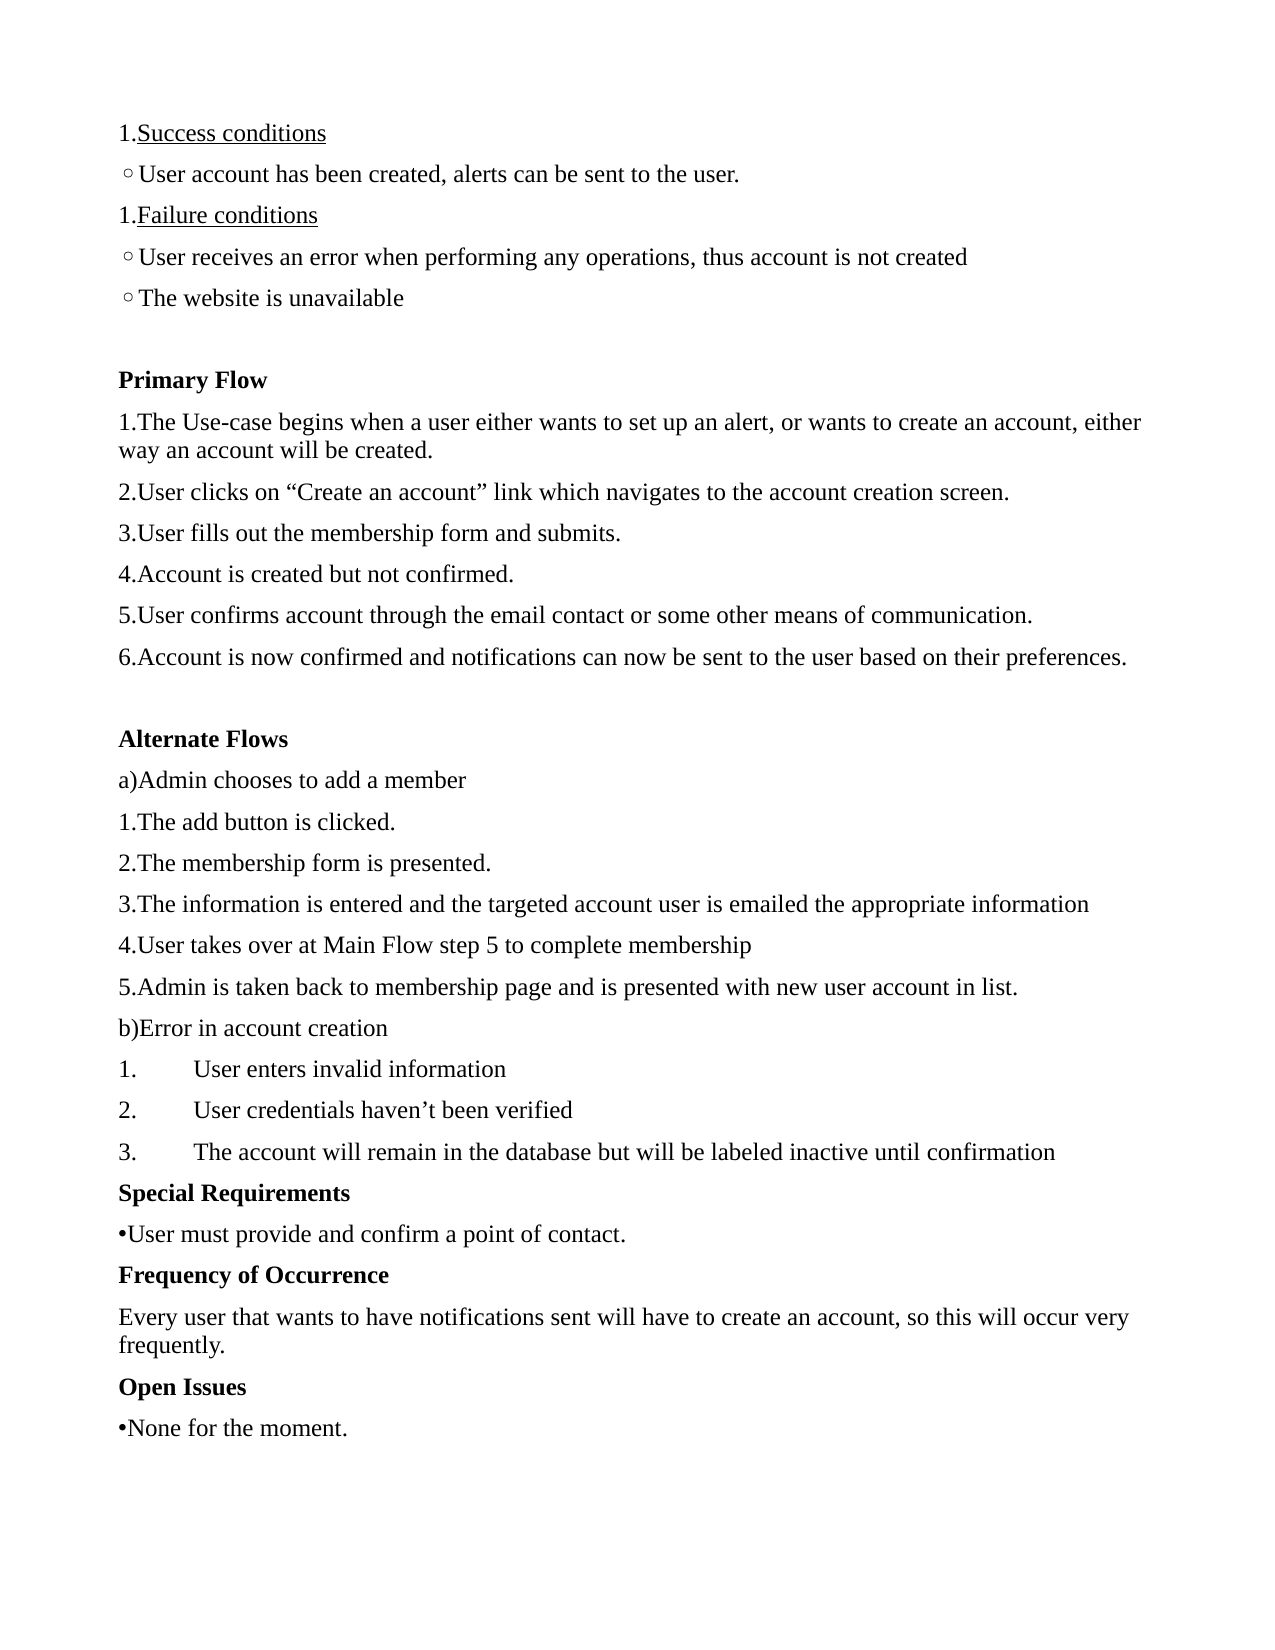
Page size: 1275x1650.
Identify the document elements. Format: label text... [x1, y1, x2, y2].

list The membership form is presented. [118, 848, 1157, 877]
list Error in account creation [118, 1013, 1157, 1042]
text Primary Flow [118, 366, 1157, 394]
list None for the moment. [118, 1413, 1157, 1442]
text Alternate Flows [118, 724, 1157, 753]
list User receives an error when performing any operations, thus account is not created [118, 242, 1157, 271]
text Every user that wants to have notifications sent will have to create an account, so this will occur very frequently. [118, 1302, 1157, 1359]
list The add button is clicked. [118, 807, 1157, 836]
list Account is now confirmed and notifications can now be sent to the user based on their preferences. [118, 642, 1157, 671]
list Account is created but not confirmed. [118, 559, 1157, 588]
list The website is unavailable [118, 283, 1157, 312]
list User takes over at Main Flow step 5 to complete membership [118, 931, 1157, 959]
list Failure conditions [118, 201, 1157, 229]
text Special Requirements [118, 1178, 1157, 1207]
list User credentials haven’t been verified [118, 1096, 1157, 1124]
list The account will remain in the database but will be labeled inactive until confirmation [118, 1137, 1157, 1166]
list The Use-case begins when a user either wants to set up an alert, or wants to create an account, either way an account will be created. [118, 407, 1157, 464]
list User account has been created, alerts can be sent to the user. [118, 159, 1157, 188]
list User fills out the membership form and submits. [118, 518, 1157, 547]
list Admin chooses to add a member [118, 766, 1157, 794]
text Frequency of Occurrence [118, 1261, 1157, 1289]
list User enters invalid information [118, 1054, 1157, 1083]
list User must provide and confirm a point of contact. [118, 1219, 1157, 1248]
list Success conditions [118, 118, 1157, 147]
list User confirms account through the email contact or some other means of communication. [118, 601, 1157, 629]
list The information is entered and the targeted account user is emailed the appropriate information [118, 889, 1157, 918]
list User clicks on “Create an account” link which navigates to the account creation screen. [118, 477, 1157, 506]
list Admin is taken back to membership page and is presented with new user account in list. [118, 972, 1157, 1001]
text Open Issues [118, 1372, 1157, 1401]
